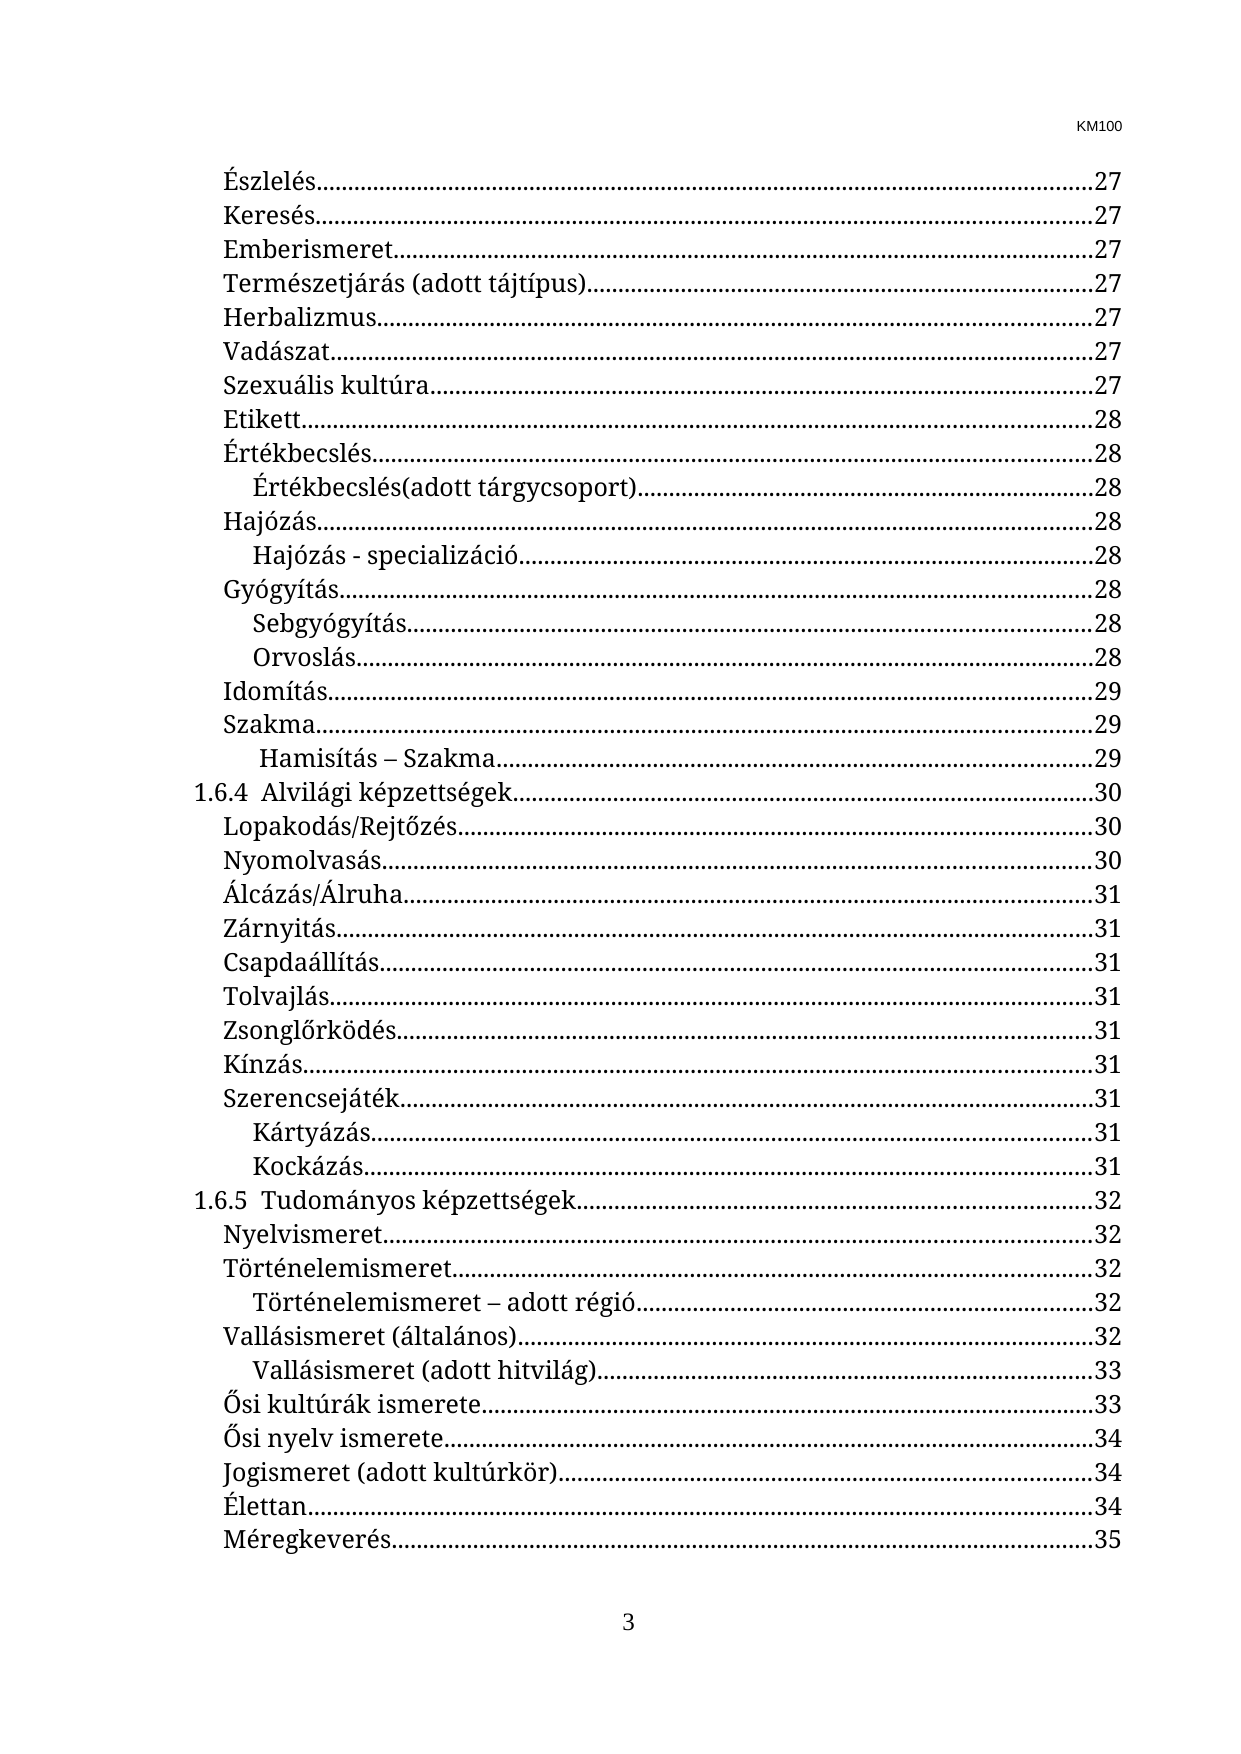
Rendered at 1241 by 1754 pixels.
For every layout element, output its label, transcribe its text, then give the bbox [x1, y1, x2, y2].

text Vallásismeret (általános) 32 [223, 1318, 1122, 1352]
text Herbalizmus 27 [223, 300, 1122, 334]
text Etikett 28 [223, 402, 1122, 436]
text Nyomolvasás 30 [223, 843, 1122, 877]
text Ősi nyelv ismerete 34 [223, 1420, 1122, 1454]
text Természetjárás (adott tájtípus) 27 [223, 266, 1122, 300]
text Hajózás - specializáció 28 [252, 537, 1122, 571]
text Idomítás 29 [223, 673, 1122, 707]
text Zsonglőrködés 31 [223, 1013, 1122, 1047]
text Zárnyitás 31 [223, 911, 1122, 945]
text Álcázás/Álruha 31 [223, 877, 1122, 911]
text Kockázás 31 [252, 1149, 1122, 1183]
text Keresés 27 [223, 198, 1122, 232]
text Ősi kultúrák ismerete 33 [223, 1386, 1122, 1420]
text Vallásismeret (adott hitvilág) 33 [252, 1352, 1122, 1386]
text Szakma 29 [223, 707, 1122, 741]
text Történelemismeret 32 [223, 1251, 1122, 1284]
text Jogismeret (adott kultúrkör) 34 [223, 1454, 1122, 1488]
text 1.6.4 Alvilági képzettségek 30 [193, 775, 1122, 809]
text Nyelvismeret 32 [223, 1217, 1122, 1251]
text Emberismeret 27 [223, 232, 1122, 266]
text Orvoslás 28 [252, 639, 1122, 673]
text Hajózás 28 [223, 503, 1122, 537]
text Sebgyógyítás 28 [252, 605, 1122, 639]
text Történelemismeret – adott régió 32 [252, 1284, 1122, 1318]
text Kártyázás 31 [252, 1115, 1122, 1149]
text Kínzás 31 [223, 1047, 1122, 1081]
text Szexuális kultúra 27 [223, 368, 1122, 402]
text Szerencsejáték 31 [223, 1081, 1122, 1115]
text Észlelés 27 [223, 164, 1122, 198]
text Csapdaállítás 31 [223, 945, 1122, 979]
text Hamisítás – Szakma 29 [252, 741, 1122, 775]
text Méregkeverés 35 [223, 1522, 1122, 1556]
text Értékbecslés 28 [223, 436, 1122, 469]
text Lopakodás/Rejtőzés 30 [223, 809, 1122, 843]
text 1.6.5 Tudományos képzettségek 32 [193, 1183, 1122, 1217]
text Gyógyítás 28 [223, 571, 1122, 605]
text Vadászat 27 [223, 334, 1122, 368]
text Értékbecslés(adott tárgycsoport) 28 [252, 469, 1122, 503]
text Élettan 34 [223, 1488, 1122, 1522]
text Tolvajlás 31 [223, 979, 1122, 1013]
